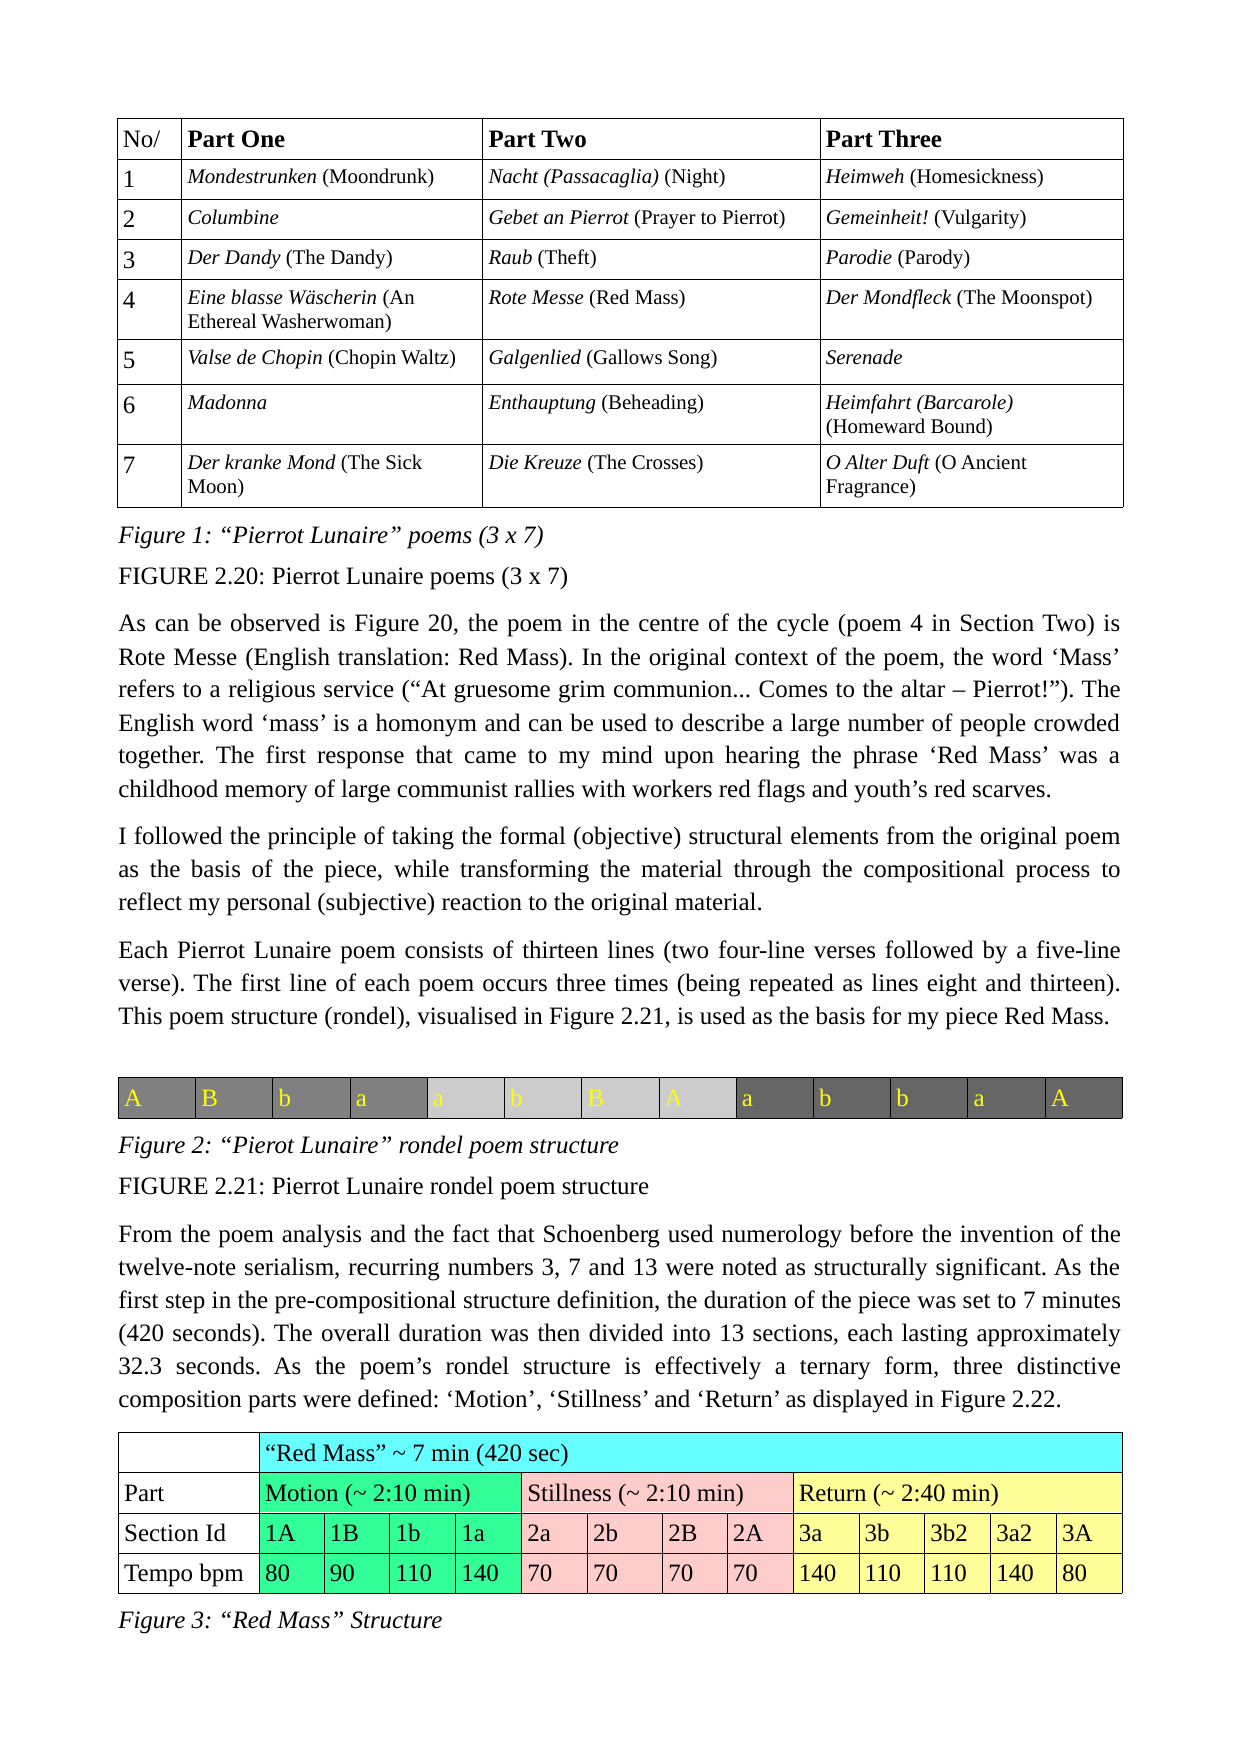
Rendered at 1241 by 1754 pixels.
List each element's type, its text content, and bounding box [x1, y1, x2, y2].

table_header b [273, 1078, 350, 1118]
table_header b [814, 1078, 890, 1118]
table_cell Gemeinheit! (Vulgarity) [821, 200, 1123, 239]
table_cell 3 [118, 240, 181, 279]
table_cell 2b [588, 1514, 662, 1553]
table_cell Valse de Chopin (Chopin Waltz) [182, 340, 482, 384]
table_cell 2A [728, 1514, 793, 1553]
table_cell Madonna [182, 385, 482, 444]
text FIGURE 2.21: Pierrot Lunaire rondel poem structure [118, 1171, 1122, 1200]
table_cell 70 [663, 1554, 727, 1593]
table_header Part Three [821, 119, 1123, 158]
table_cell Motion (~ 2:10 min) [260, 1473, 521, 1512]
table_cell 140 [991, 1554, 1056, 1593]
table_cell 3a2 [991, 1514, 1056, 1553]
table_cell 70 [522, 1554, 587, 1593]
table_cell Der kranke Mond (The Sick Moon) [182, 445, 482, 507]
table_header a [968, 1078, 1045, 1118]
table_header A [119, 1078, 195, 1118]
table_header [119, 1433, 259, 1472]
text I followed the principle of taking the formal (objective) structural elements from the original poem as the basis of the piece, while transforming the material through the compositional process to reflect my personal (subjective) reaction to the original material. [118, 821, 1122, 916]
table_cell 140 [794, 1554, 859, 1593]
table_cell 4 [118, 280, 181, 339]
table_header A [1046, 1078, 1122, 1118]
table_cell 3b2 [925, 1514, 990, 1553]
table_cell 70 [728, 1554, 793, 1593]
table_cell 80 [1057, 1554, 1122, 1593]
table_cell Columbine [182, 200, 482, 239]
table_cell 90 [325, 1554, 389, 1593]
table_cell Nacht (Passacaglia) (Night) [483, 160, 820, 199]
table_header Part Two [483, 119, 820, 158]
table_cell Heimfahrt (Barcarole) (Homeward Bound) [821, 385, 1123, 444]
table_cell Rote Messe (Red Mass) [483, 280, 820, 339]
table_header a [428, 1078, 504, 1118]
table_cell 110 [390, 1554, 455, 1593]
table_cell Der Dandy (The Dandy) [182, 240, 482, 279]
table_cell 70 [588, 1554, 662, 1593]
text As can be observed is Figure 20, the poem in the centre of the cycle (poem 4 in Section Two) is Rote Messe (English translation: Red Mass). In the original context of the poem, the word ‘Mass’ refers to a religious service (“At gruesome grim communion... Comes to the altar – Pierrot!”). The English word ‘mass’ is a homonym and can be used to describe a large number of people crowded together. The first response that came to my mind upon hearing the phrase ‘Red Mass’ was a childhood memory of large communist rallies with workers red flags and youth’s red scarves. [118, 608, 1122, 802]
table_cell 6 [118, 385, 181, 444]
table_cell Serenade [821, 340, 1123, 384]
table_header b [891, 1078, 967, 1118]
table_cell 1a [456, 1514, 521, 1553]
table_cell Eine blasse Wäscherin (An Ethereal Washerwoman) [182, 280, 482, 339]
table_header a [737, 1078, 813, 1118]
table_cell 1 [118, 160, 181, 199]
table_cell Gebet an Pierrot (Prayer to Pierrot) [483, 200, 820, 239]
table_cell 2B [663, 1514, 727, 1553]
table_header a [351, 1078, 427, 1118]
table_cell Enthauptung (Beheading) [483, 385, 820, 444]
text Figure 2: “Pierot Lunaire” rondel poem structure [118, 1130, 1122, 1159]
table_cell 5 [118, 340, 181, 384]
text Figure 3: “Red Mass” Structure [118, 1606, 1122, 1634]
table_header B [582, 1078, 659, 1118]
table_cell Stillness (~ 2:10 min) [522, 1473, 793, 1512]
table_cell O Alter Duft (O Ancient Fragrance) [821, 445, 1123, 507]
table_cell 2 [118, 200, 181, 239]
table_cell 7 [118, 445, 181, 507]
table_header A [660, 1078, 736, 1118]
table_cell 110 [925, 1554, 990, 1593]
table_header B [196, 1078, 272, 1118]
table_cell Return (~ 2:40 min) [794, 1473, 1122, 1512]
table_cell Tempo bpm [119, 1554, 259, 1593]
text FIGURE 2.20: Pierrot Lunaire poems (3 x 7) [118, 561, 1122, 590]
table_cell 140 [456, 1554, 521, 1593]
table_cell 110 [860, 1554, 924, 1593]
text Figure 1: “Pierrot Lunaire” poems (3 x 7) [118, 520, 1122, 548]
table_cell 3a [794, 1514, 859, 1553]
text Each Pierrot Lunaire poem consists of thirteen lines (two four-line verses followed by a five-line verse). The first line of each poem occurs three times (being repeated as lines eight and thirteen). This poem structure (rondel), visualised in Figure 2.21, is used as the basis for my piece Red Mass. [118, 935, 1122, 1030]
table_cell 3b [860, 1514, 924, 1553]
table_cell 3A [1057, 1514, 1122, 1553]
table_cell Raub (Theft) [483, 240, 820, 279]
table_cell Heimweh (Homesickness) [821, 160, 1123, 199]
table_cell Galgenlied (Gallows Song) [483, 340, 820, 384]
table_cell Mondestrunken (Moondrunk) [182, 160, 482, 199]
table_cell 1B [325, 1514, 389, 1553]
table_cell 1b [390, 1514, 455, 1553]
table_cell 1A [260, 1514, 324, 1553]
table_header No/ [118, 119, 181, 158]
text From the poem analysis and the fact that Schoenberg used numerology before the invention of the twelve-note serialism, recurring numbers 3, 7 and 13 were noted as structurally significant. As the first step in the pre-compositional structure definition, the duration of the piece was set to 7 minutes (420 seconds). The overall duration was then divided into 13 sections, each lasting approximately 32.3 seconds. As the poem’s rondel structure is effectively a ternary form, three distinctive composition parts were defined: ‘Motion’, ‘Stillness’ and ‘Return’ as displayed in Figure 2.22. [118, 1219, 1122, 1413]
table_header “Red Mass” ~ 7 min (420 sec) [260, 1433, 1122, 1472]
table_cell Die Kreuze (The Crosses) [483, 445, 820, 507]
table_cell Section Id [119, 1514, 259, 1553]
table_cell Parodie (Parody) [821, 240, 1123, 279]
table_cell Part [119, 1473, 259, 1512]
table_header Part One [182, 119, 482, 158]
table_cell 2a [522, 1514, 587, 1553]
table_header b [505, 1078, 581, 1118]
table_cell Der Mondfleck (The Moonspot) [821, 280, 1123, 339]
table_cell 80 [260, 1554, 324, 1593]
